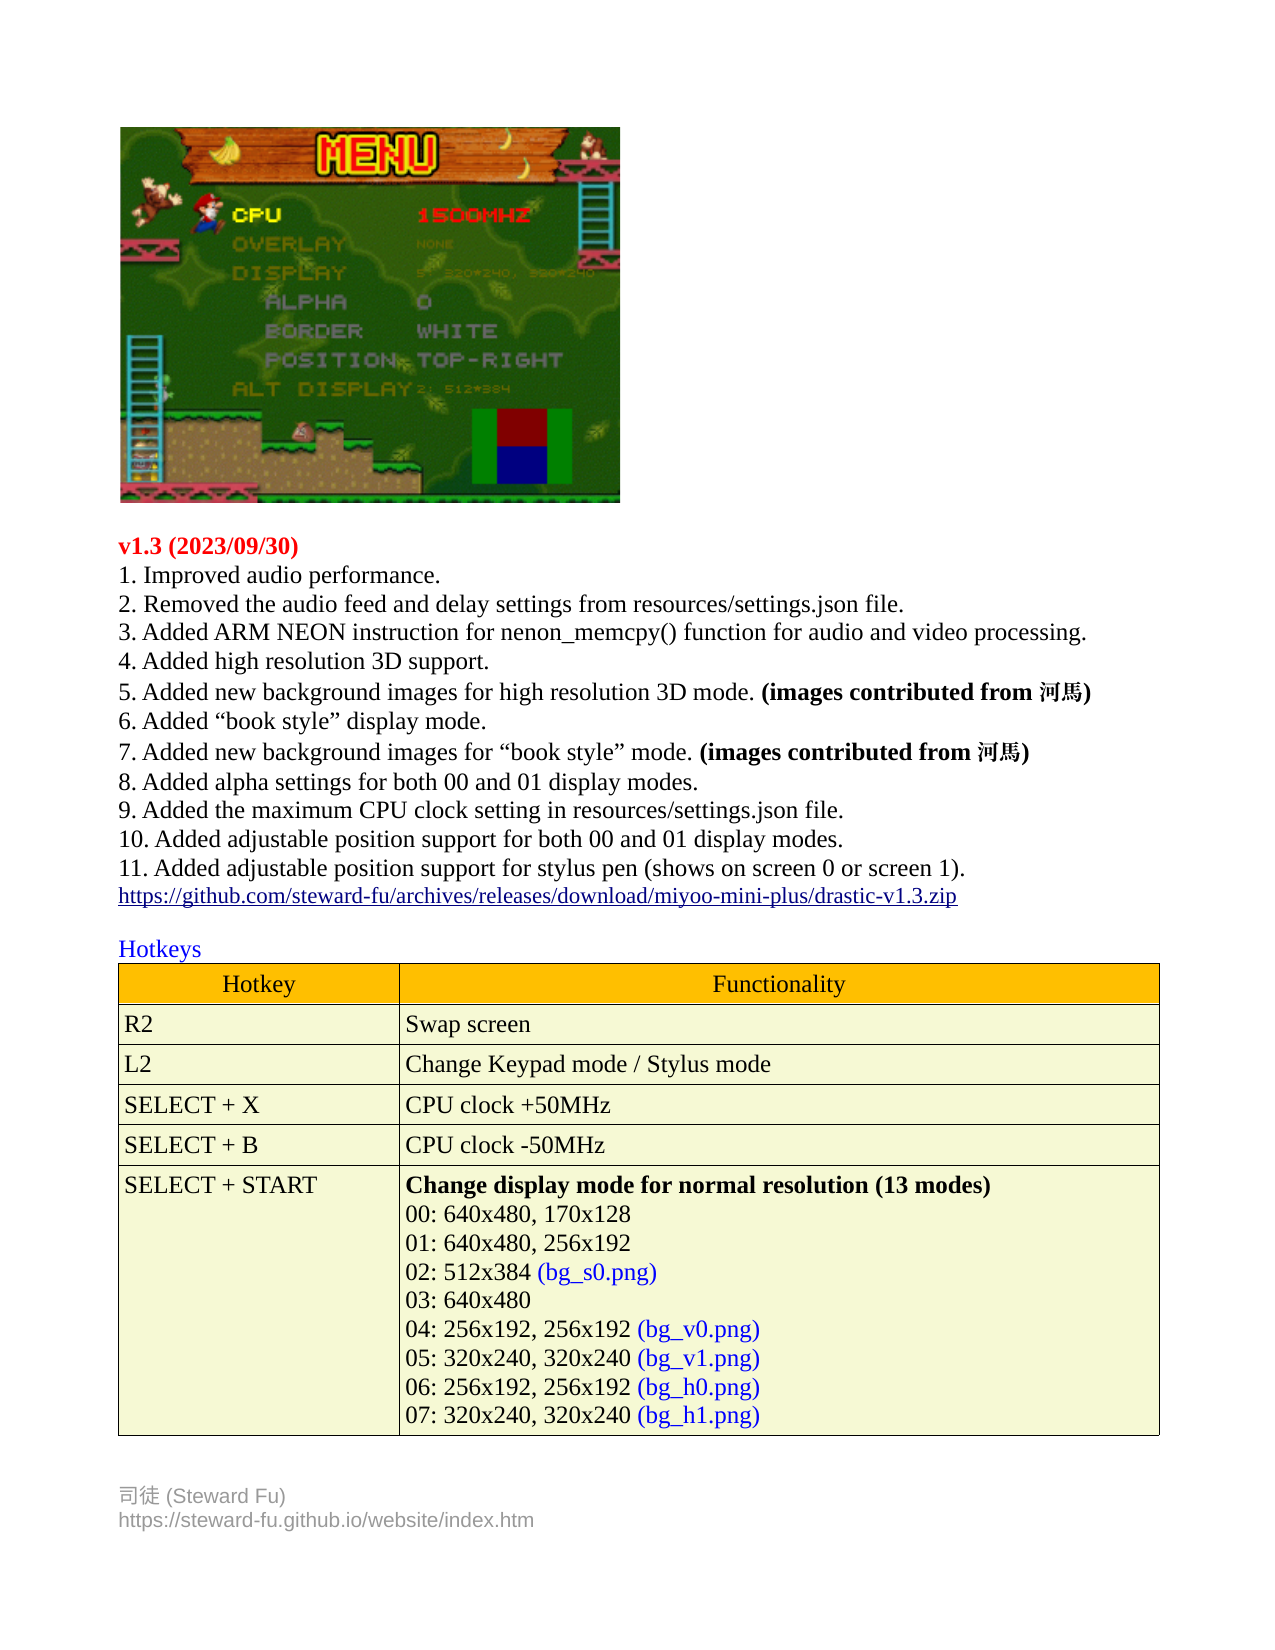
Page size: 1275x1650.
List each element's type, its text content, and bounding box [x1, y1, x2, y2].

text 7. Added new background images for “book style” mode. (images contributed from 河馬) [118, 735, 1157, 767]
text 11. Added adjustable position support for stylus pen (shows on screen 0 or screen 1). [118, 853, 1157, 882]
table_cell L2 [119, 1045, 399, 1084]
table_cell SELECT + X [119, 1085, 399, 1124]
text v1.3 (2023/09/30) [118, 531, 1157, 560]
picture [120, 127, 621, 503]
text https://github.com/steward-fu/archives/releases/download/miyoo-mini-plus/drastic-v1.3.zip [118, 882, 1157, 908]
table_cell CPU clock +50MHz [400, 1085, 1159, 1124]
text 8. Added alpha settings for both 00 and 01 display modes. [118, 767, 1157, 795]
table_cell Change Keypad mode / Stylus mode [400, 1045, 1159, 1084]
table_cell SELECT + START [119, 1166, 399, 1435]
text 9. Added the maximum CPU clock setting in resources/settings.json file. [118, 795, 1157, 824]
table_header Hotkey [119, 964, 399, 1003]
table_header Functionality [400, 964, 1159, 1003]
text 1. Improved audio performance. [118, 560, 1157, 589]
table_cell SELECT + B [119, 1125, 399, 1165]
table_cell CPU clock -50MHz [400, 1125, 1159, 1165]
text 2. Removed the audio feed and delay settings from resources/settings.json file. [118, 589, 1157, 617]
text Hotkeys [118, 934, 1157, 963]
table_cell Change display mode for normal resolution (13 modes) 00: 640x480, 170x128 01: 640x480, 256x192 02: 512x384 (bg_s0.png) 03: 640x480 04: 256x192, 256x192 (bg_v0.png) 05: 320x240, 320x240 (bg_v1.png) 06: 256x192, 256x192 (bg_h0.png) 07: 320x240, 320x240 (bg_h1.png) [400, 1166, 1159, 1435]
table_cell R2 [119, 1005, 399, 1044]
table_cell Swap screen [400, 1005, 1159, 1044]
text 3. Added ARM NEON instruction for nenon_memcpy() function for audio and video processing. [118, 617, 1157, 646]
text 10. Added adjustable position support for both 00 and 01 display modes. [118, 824, 1157, 853]
text 5. Added new background images for high resolution 3D mode. (images contributed from 河馬) [118, 675, 1157, 706]
text 4. Added high resolution 3D support. [118, 646, 1157, 675]
text 6. Added “book style” display mode. [118, 706, 1157, 735]
